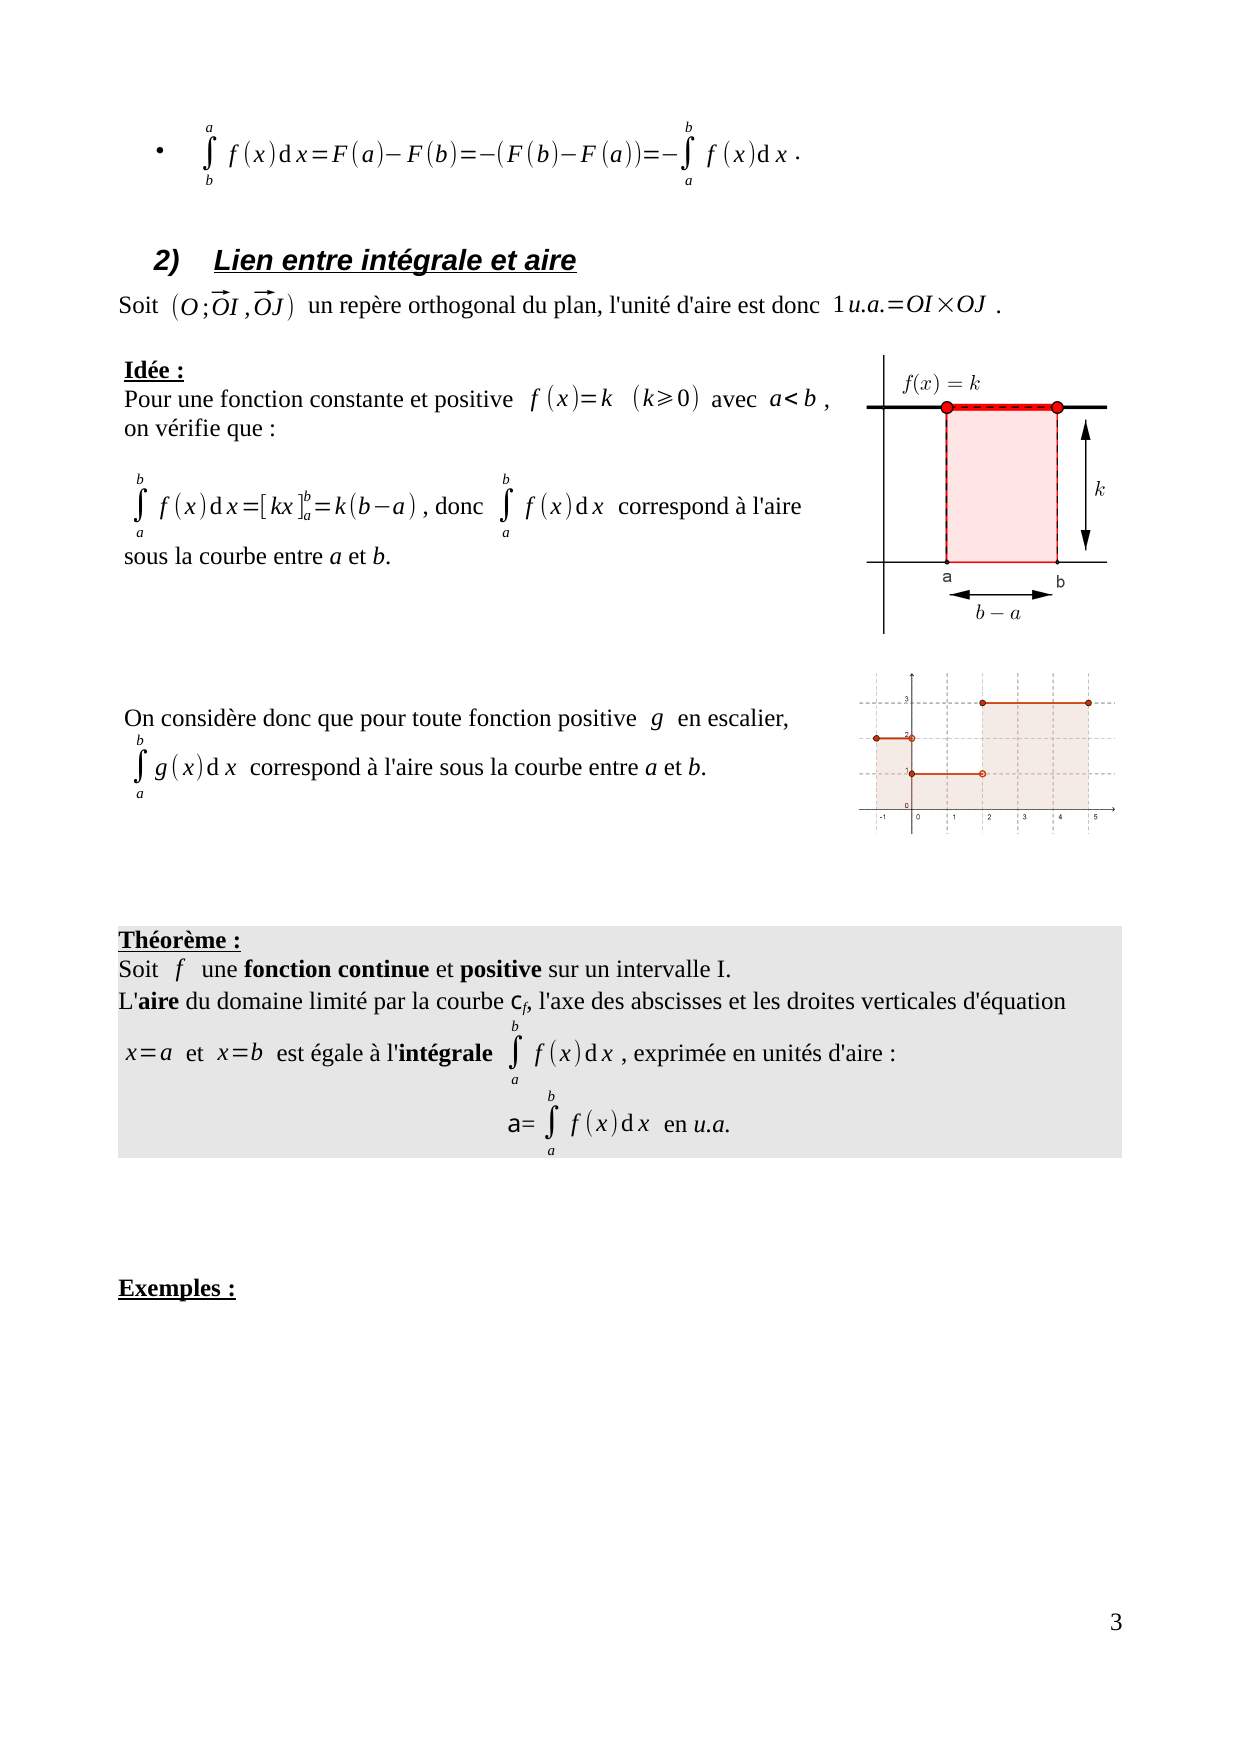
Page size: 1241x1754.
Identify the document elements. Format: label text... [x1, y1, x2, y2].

text Théorème : [118, 926, 1122, 954]
text Exemples : [118, 1273, 1122, 1302]
table_cell [851, 668, 1123, 833]
text L'aire du domaine limité par la courbe cf, l'axe des abscisses et les droites verticales d'équation et est égale à l'intégrale , exprimée en unités d'aire : [118, 983, 1122, 1088]
table_header [851, 350, 1123, 668]
picture [866, 355, 1108, 634]
table_header Idée : Pour une fonction constante et positive avec , on vérifie que : , donc correspond à l'aire sous la courbe entre a et b. [118, 350, 851, 668]
list . [156, 118, 1122, 189]
picture [858, 673, 1115, 834]
text a= en u.a. [118, 1088, 1122, 1158]
subtitle Lien entre intégrale et aire [153, 243, 1122, 276]
text Soit un repère orthogonal du plan, l'unité d'aire est donc . [118, 289, 1122, 321]
table_cell [851, 834, 1123, 868]
text Soit une fonction continue et positive sur un intervalle I. [118, 954, 1122, 983]
table_cell On considère donc que pour toute fonction positive en escalier, correspond à l'aire sous la courbe entre a et b. [118, 668, 851, 868]
